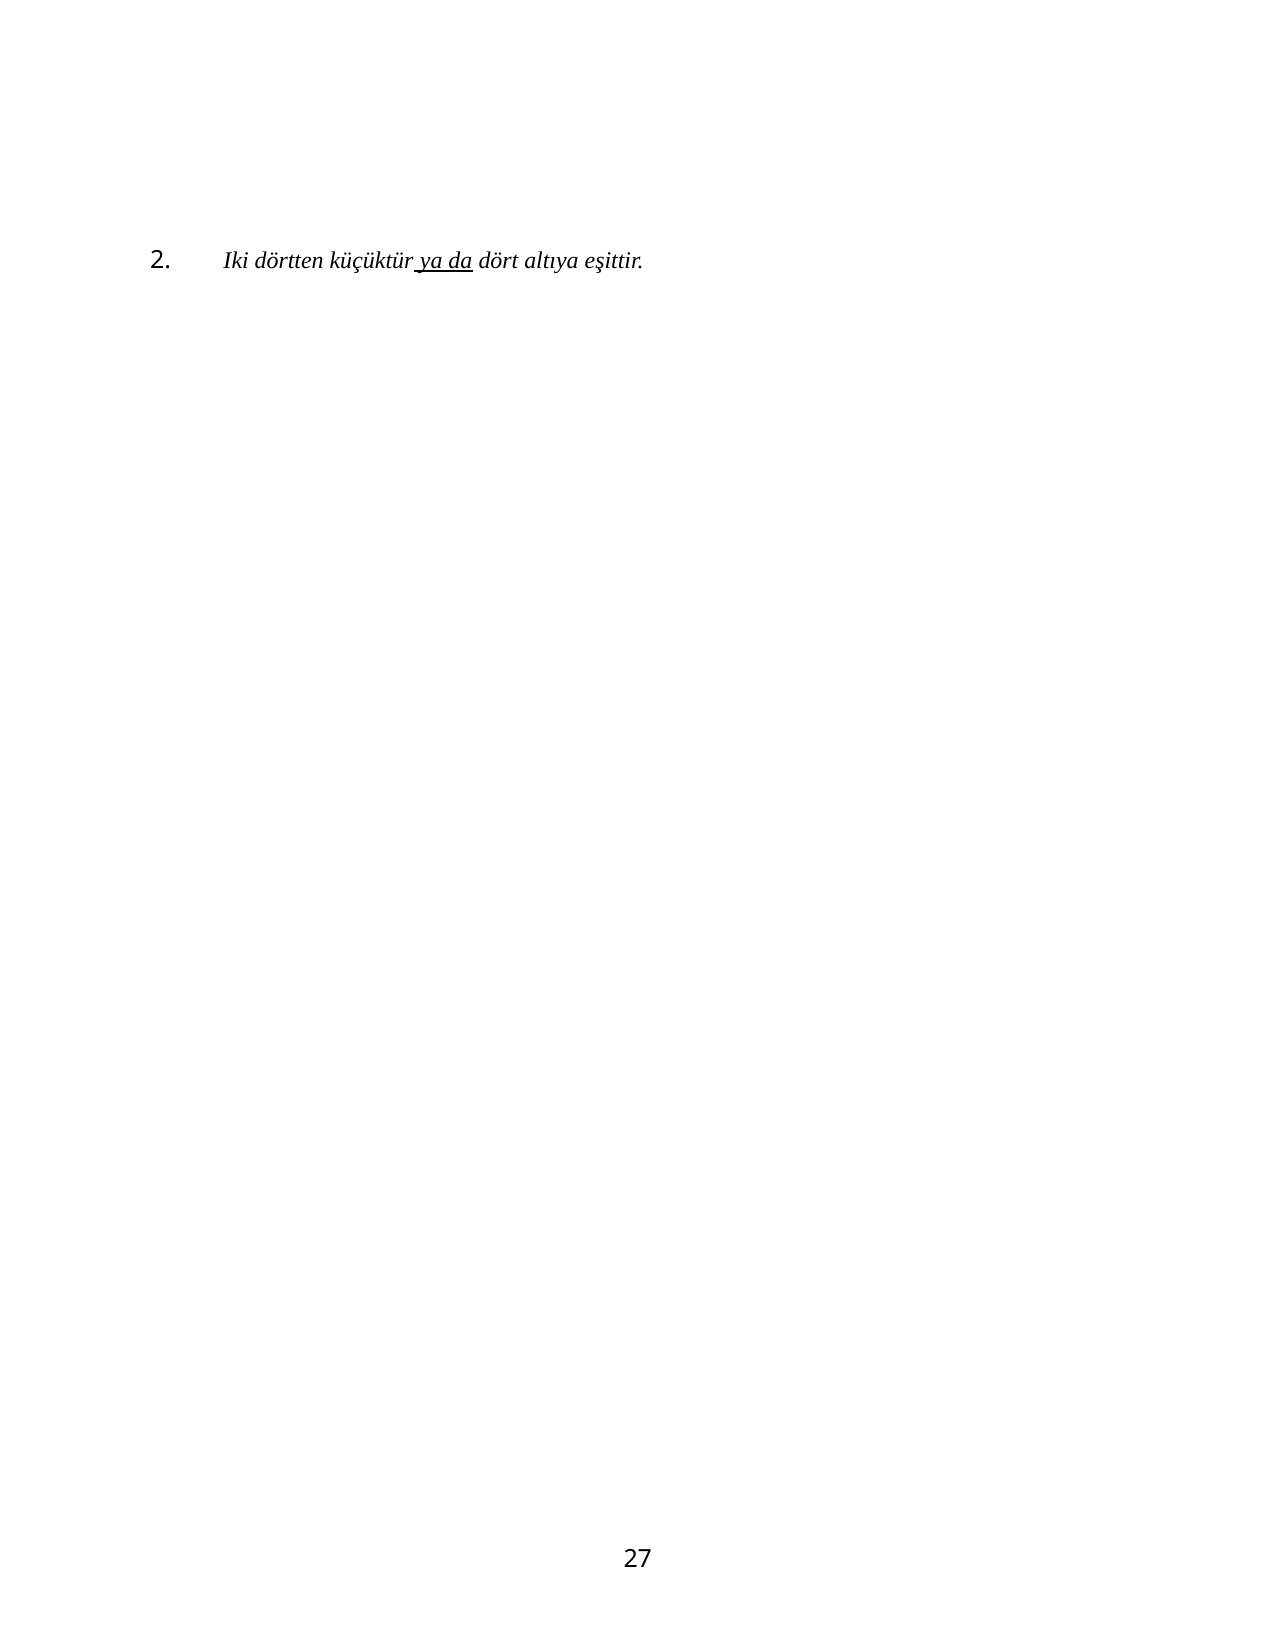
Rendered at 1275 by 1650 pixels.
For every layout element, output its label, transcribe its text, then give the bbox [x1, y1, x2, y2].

list Iki dörtten küçüktür ya da dört altıya eşittir. [150, 242, 1162, 276]
